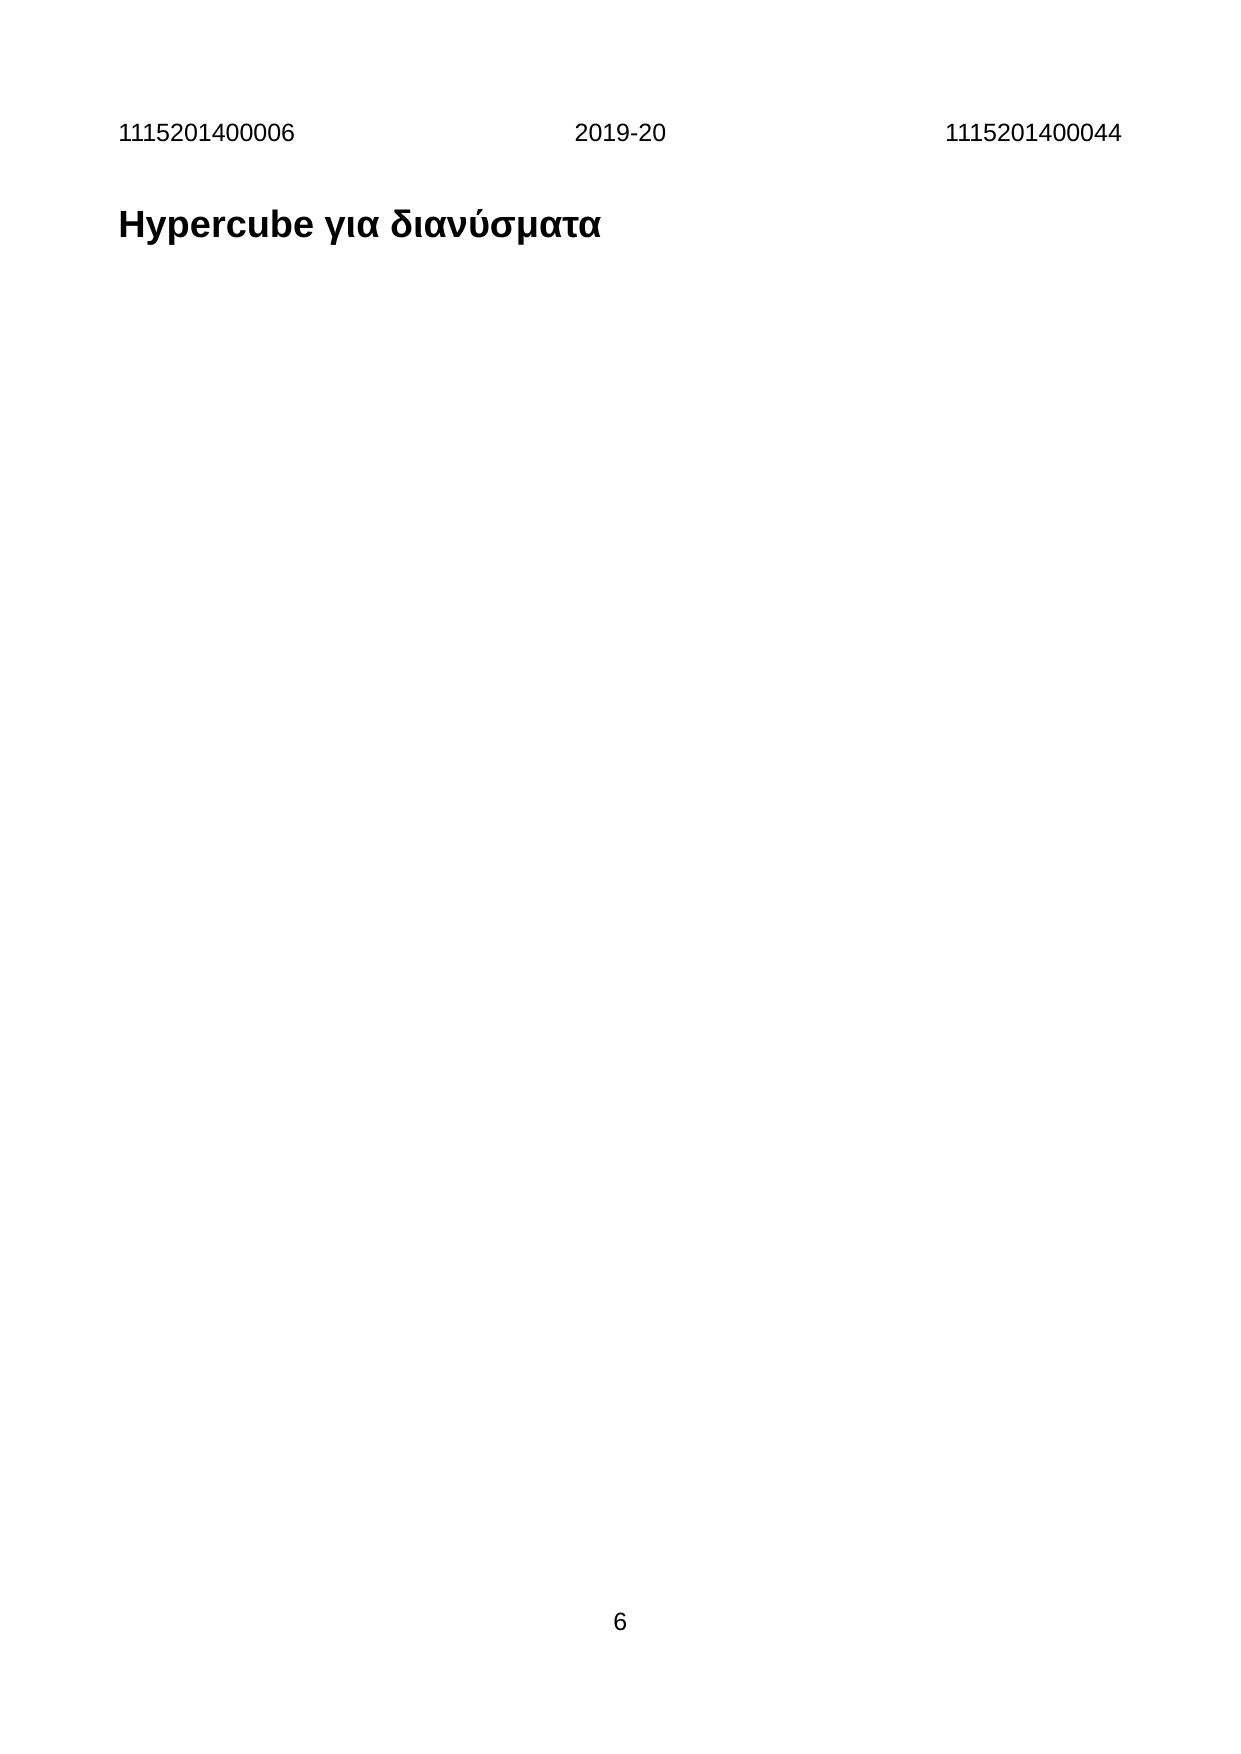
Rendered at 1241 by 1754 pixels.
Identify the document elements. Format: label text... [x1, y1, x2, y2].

subtitle Hypercube για διανύσματα [118, 201, 1122, 245]
